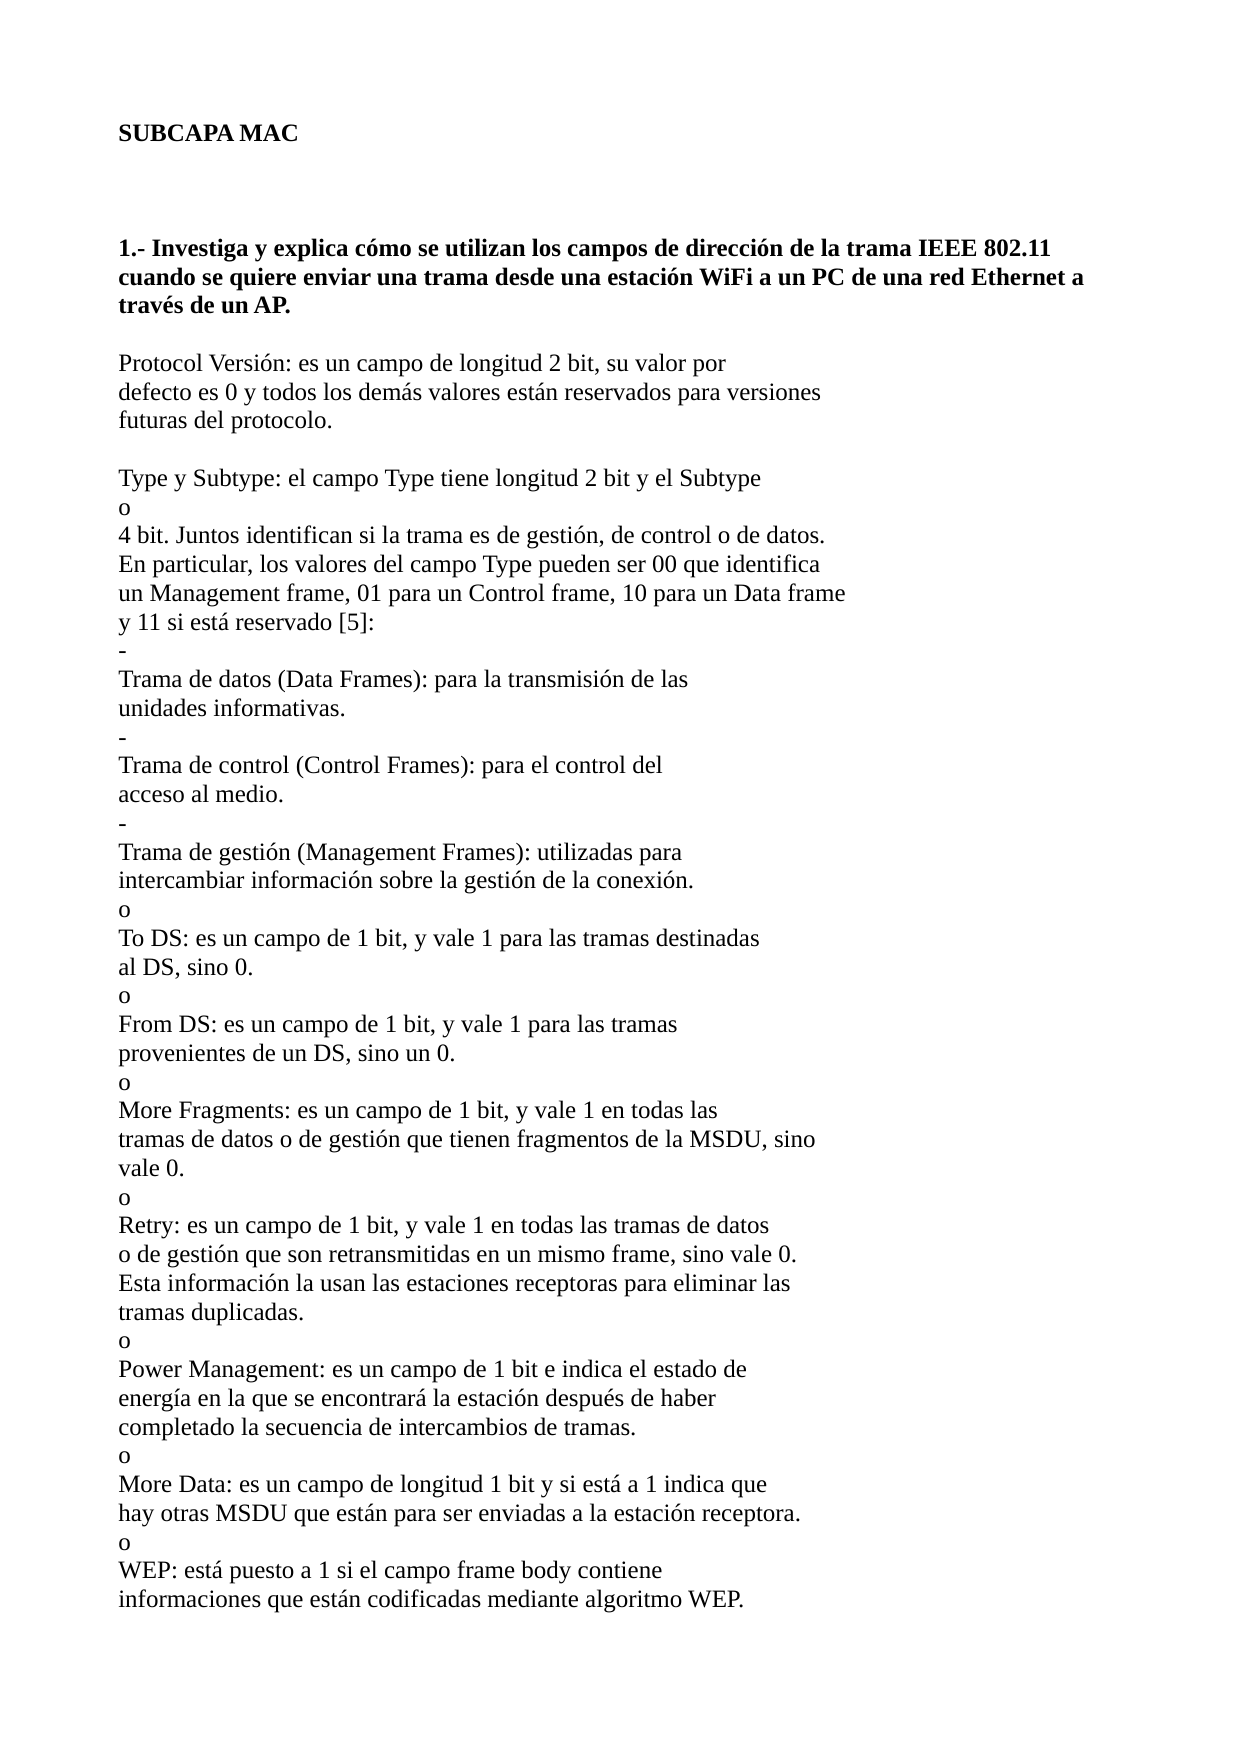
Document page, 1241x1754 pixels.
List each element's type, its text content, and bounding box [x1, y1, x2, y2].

text informaciones que están codificadas mediante algoritmo WEP. [118, 1584, 1122, 1613]
text un Management frame, 01 para un Control frame, 10 para un Data frame [118, 578, 1122, 607]
text - [118, 808, 1122, 837]
text o [118, 1067, 1122, 1096]
text More Fragments: es un campo de 1 bit, y vale 1 en todas las [118, 1096, 1122, 1124]
text provenientes de un DS, sino un 0. [118, 1038, 1122, 1067]
text Power Management: es un campo de 1 bit e indica el estado de [118, 1354, 1122, 1383]
text 4 bit. Juntos identifican si la trama es de gestión, de control o de datos. [118, 521, 1122, 549]
text - [118, 722, 1122, 751]
text hay otras MSDU que están para ser enviadas a la estación receptora. [118, 1498, 1122, 1527]
text From DS: es un campo de 1 bit, y vale 1 para las tramas [118, 1009, 1122, 1038]
text completado la secuencia de intercambios de tramas. [118, 1412, 1122, 1441]
text y 11 si está reservado [5]: [118, 607, 1122, 636]
text o de gestión que son retransmitidas en un mismo frame, sino vale 0. [118, 1239, 1122, 1268]
text tramas duplicadas. [118, 1297, 1122, 1326]
text energía en la que se encontrará la estación después de haber [118, 1383, 1122, 1412]
text o [118, 492, 1122, 521]
text Trama de gestión (Management Frames): utilizadas para [118, 837, 1122, 866]
text o [118, 894, 1122, 923]
text Protocol Versión: es un campo de longitud 2 bit, su valor por [118, 348, 1122, 377]
text Esta información la usan las estaciones receptoras para eliminar las [118, 1268, 1122, 1297]
text vale 0. [118, 1153, 1122, 1182]
text tramas de datos o de gestión que tienen fragmentos de la MSDU, sino [118, 1124, 1122, 1153]
text o [118, 981, 1122, 1009]
text o [118, 1326, 1122, 1354]
text More Data: es un campo de longitud 1 bit y si está a 1 indica que [118, 1469, 1122, 1498]
text defecto es 0 y todos los demás valores están reservados para versiones [118, 377, 1122, 406]
text Trama de datos (Data Frames): para la transmisión de las [118, 664, 1122, 693]
text WEP: está puesto a 1 si el campo frame body contiene [118, 1556, 1122, 1584]
text intercambiar información sobre la gestión de la conexión. [118, 866, 1122, 894]
text acceso al medio. [118, 779, 1122, 808]
text Type y Subtype: el campo Type tiene longitud 2 bit y el Subtype [118, 463, 1122, 492]
text To DS: es un campo de 1 bit, y vale 1 para las tramas destinadas [118, 923, 1122, 952]
text Trama de control (Control Frames): para el control del [118, 751, 1122, 779]
text SUBCAPA MAC [118, 118, 1122, 147]
text o [118, 1441, 1122, 1469]
text o [118, 1182, 1122, 1211]
text al DS, sino 0. [118, 952, 1122, 981]
text - [118, 636, 1122, 664]
text futuras del protocolo. [118, 406, 1122, 434]
text unidades informativas. [118, 693, 1122, 722]
text 1.- Investiga y explica cómo se utilizan los campos de dirección de la trama IEEE 802.11 cuando se quiere enviar una trama desde una estación WiFi a un PC de una red Ethernet a través de un AP. [118, 233, 1122, 319]
text En particular, los valores del campo Type pueden ser 00 que identifica [118, 549, 1122, 578]
text o [118, 1527, 1122, 1556]
text Retry: es un campo de 1 bit, y vale 1 en todas las tramas de datos [118, 1211, 1122, 1239]
